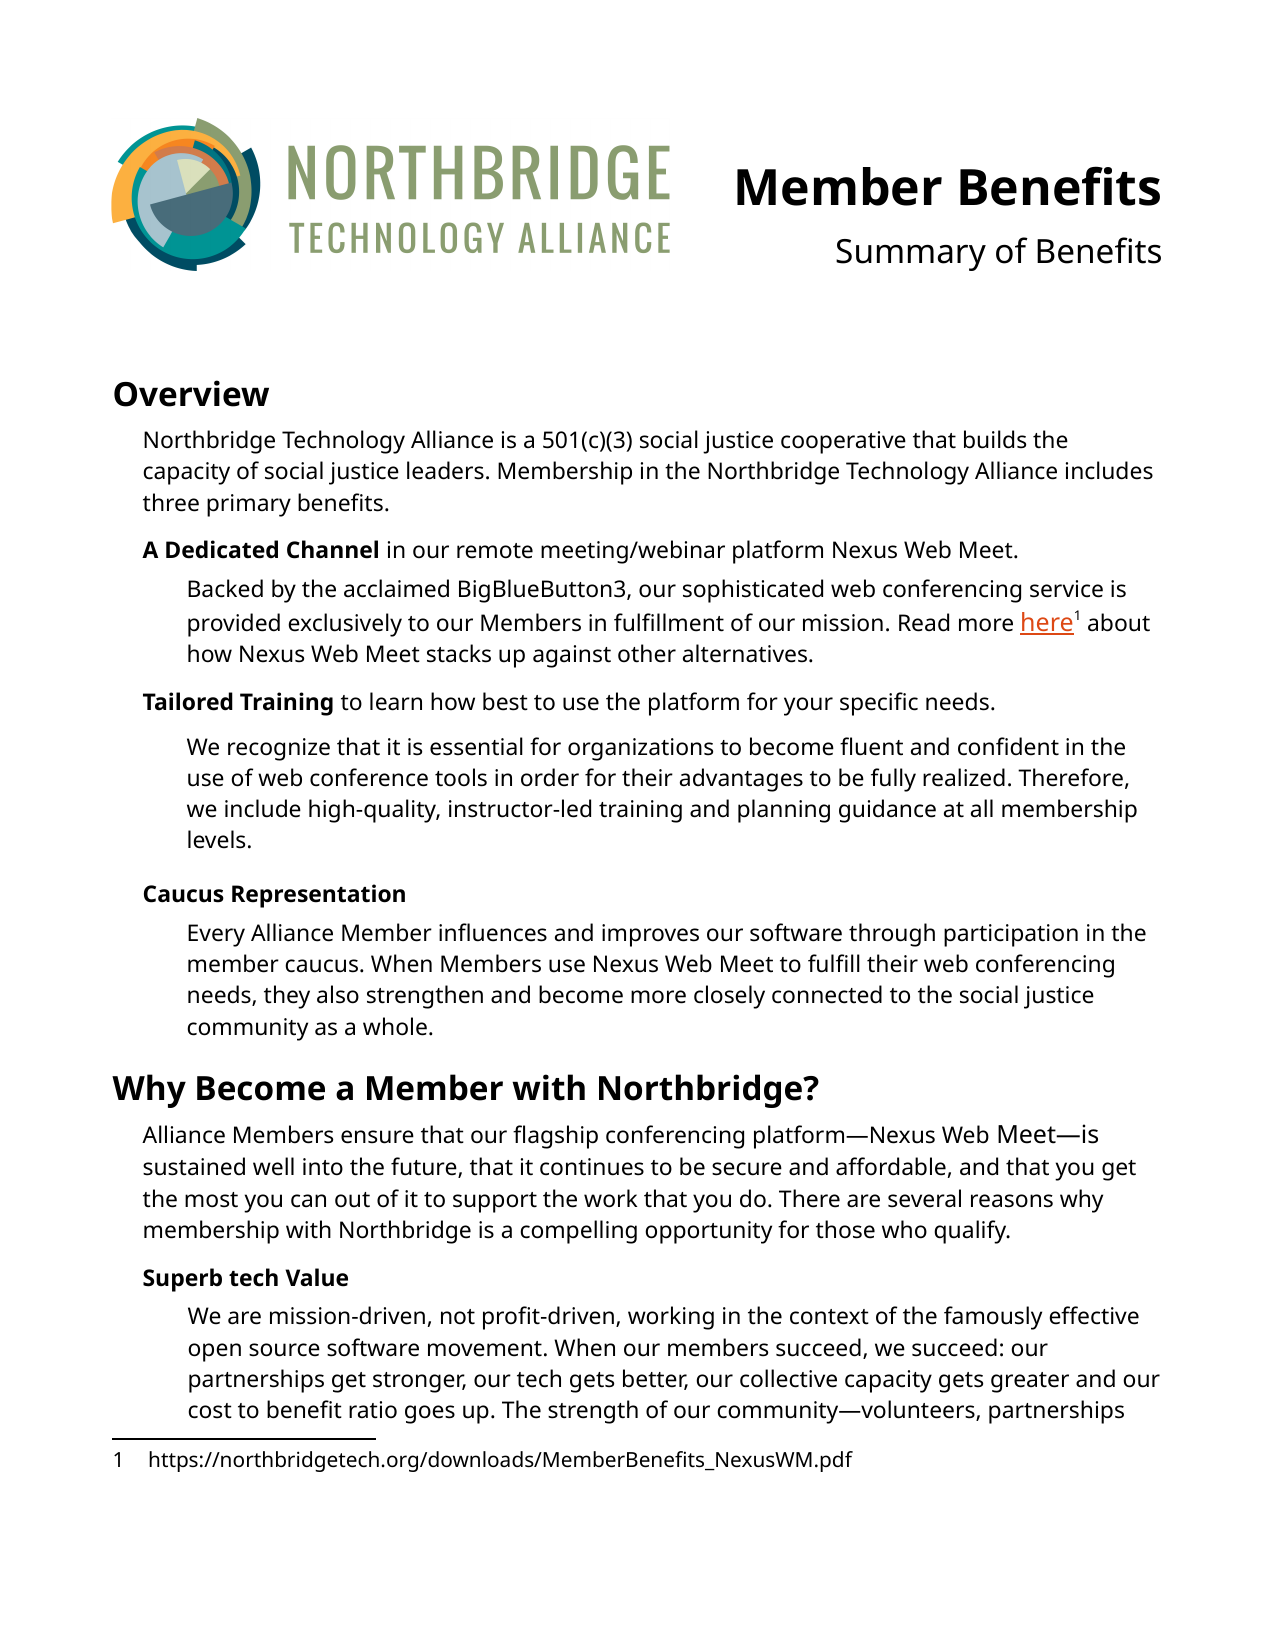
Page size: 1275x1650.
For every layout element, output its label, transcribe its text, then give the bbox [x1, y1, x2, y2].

text We recognize that it is essential for organizations to become fluent and confident in the use of web conference tools in order for their advantages to be fully realized. Therefore, we include high-quality, instructor-led training and planning guidance at all membership levels. [186, 731, 1162, 856]
text Every Alliance Member influences and improves our software through participation in the member caucus. When Members use Nexus Web Meet to fulfill their web conferencing needs, they also strengthen and become more closely connected to the social justice community as a whole. [186, 917, 1162, 1042]
subtitle Superb tech Value [142, 1261, 1162, 1293]
text Alliance Members ensure that our flagship conferencing platform—Nexus Web Meet—is sustained well into the future, that it continues to be secure and affordable, and that you get the most you can out of it to support the work that you do. There are several reasons why membership with Northbridge is a compelling opportunity for those who qualify. [142, 1117, 1162, 1245]
subtitle We are mission-driven, not profit-driven, working in the context of the famously effective open source software movement. When our members succeed, we succeed: our partnerships get stronger, our tech gets better, our collective capacity gets greater and our cost to benefit ratio goes up. The strength of our community—volunteers, partnerships [187, 1300, 1162, 1425]
text Caucus Representation [142, 878, 1162, 909]
text https://northbridgetech.org/downloads/MemberBenefits_NexusWM.pdf [112, 1446, 1162, 1474]
picture [111, 118, 670, 271]
subtitle Northbridge Technology Alliance is a 501(c)(3) social justice cooperative that builds the capacity of social justice leaders. Membership in the Northbridge Technology Alliance includes three primary benefits. [142, 424, 1162, 518]
subtitle Overview [112, 371, 1162, 416]
subtitle Why Become a Member with Northbridge? [112, 1064, 1162, 1110]
text Backed by the acclaimed BigBlueButton3, our sophisticated web conferencing service is provided exclusively to our Members in fulfillment of our mission. Read more here about how Nexus Web Meet stacks up against other alternatives. [186, 573, 1162, 669]
text A Dedicated Channel in our remote meeting/webinar platform Nexus Web Meet. [142, 534, 1162, 565]
text Tailored Training to learn how best to use the platform for your specific needs. [142, 686, 1162, 717]
